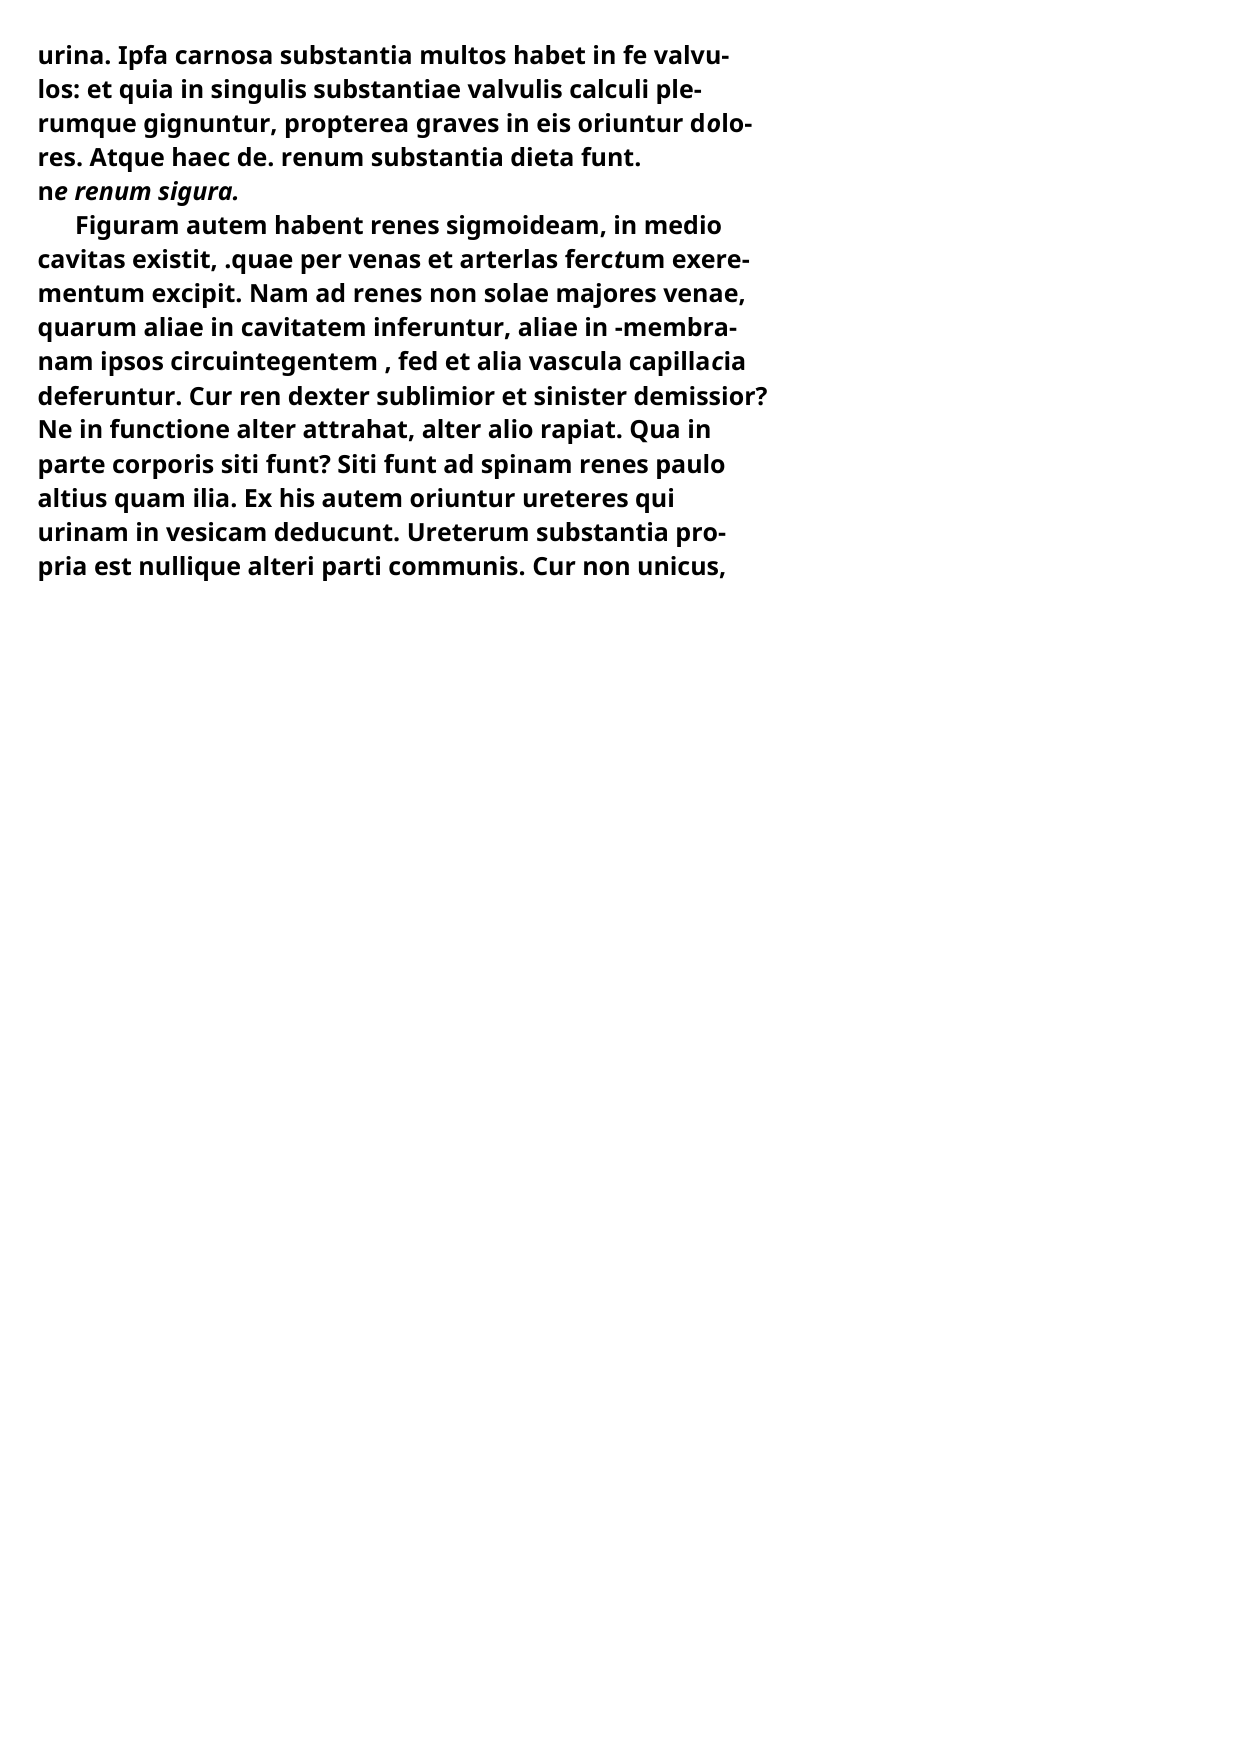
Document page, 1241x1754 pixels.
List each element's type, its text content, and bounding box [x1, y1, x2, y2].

text Figuram autem habent renes sigmoideam, in medio cavitas existit, .quae per venas et arterlas ferctum exere- mentum excipit. Nam ad renes non solae majores venae, quarum aliae in cavitatem inferuntur, aliae in -membra- nam ipsos circuintegentem , fed et alia vascula capillacia deferuntur. Cur ren dexter sublimior et sinister demissior? Ne in functione alter attrahat, alter alio rapiat. Qua in parte corporis siti funt? Siti funt ad spinam renes paulo altius quam ilia. Ex his autem oriuntur ureteres qui urinam in vesicam deducunt. Ureterum substantia pro- pria est nullique alteri parti communis. Cur non unicus, [37, 208, 1203, 582]
text urina. Ipfa carnosa substantia multos habet in fe valvu- los: et quia in singulis substantiae valvulis calculi ple- rumque gignuntur, propterea graves in eis oriuntur dolo- res. Atque haec de. renum substantia dieta funt. [37, 37, 1203, 174]
text ne renum sigura. [37, 174, 1203, 208]
